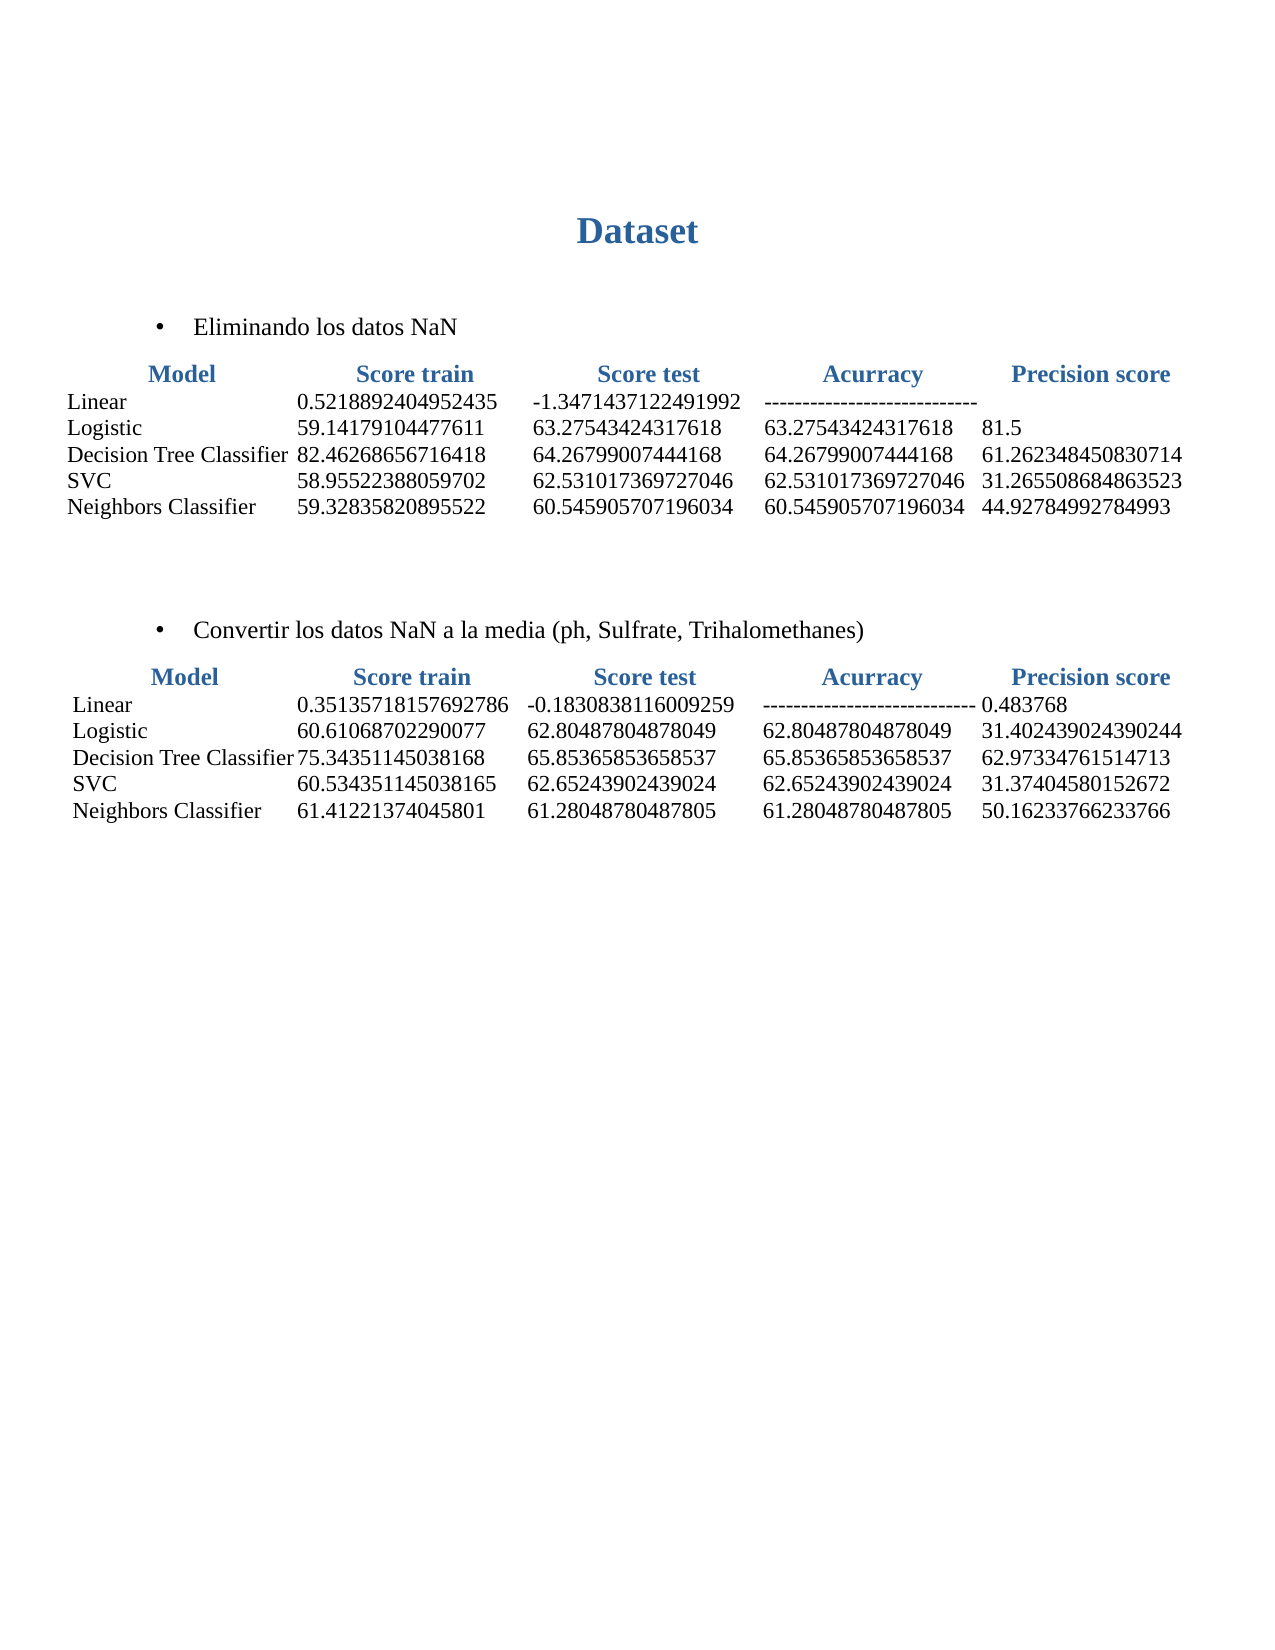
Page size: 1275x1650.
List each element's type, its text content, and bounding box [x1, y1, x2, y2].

table_cell [982, 388, 1200, 414]
table_cell 44.92784992784993 [982, 493, 1200, 520]
table_cell 31.402439024390244 [981, 718, 1200, 744]
table_header Score test [527, 663, 763, 691]
table_cell 64.26799007444168 [764, 441, 982, 467]
list Convertir los datos NaN a la media (ph, Sulfrate, Trihalomethanes) [156, 615, 1157, 644]
table_cell 60.545905707196034 [764, 493, 982, 520]
table_cell 60.534351145038165 [297, 770, 527, 797]
table_cell SVC [67, 467, 297, 493]
table_cell 75.34351145038168 [297, 744, 527, 770]
table_cell 31.37404580152672 [981, 770, 1200, 797]
table_cell 64.26799007444168 [533, 441, 764, 467]
table_cell ---------------------------- [763, 691, 981, 718]
table_cell 65.85365853658537 [763, 744, 981, 770]
table_cell Decision Tree Classifier [73, 744, 297, 770]
table_cell 60.61068702290077 [297, 718, 527, 744]
table_cell 62.531017369727046 [533, 467, 764, 493]
table_header Score test [533, 359, 764, 388]
table_cell 81.5 [982, 414, 1200, 441]
table_cell 63.27543424317618 [533, 414, 764, 441]
list Eliminando los datos NaN [156, 312, 1157, 340]
table_cell 62.65243902439024 [527, 770, 763, 797]
table_cell ---------------------------- [764, 388, 982, 414]
table_cell 59.14179104477611 [297, 414, 533, 441]
table_header Score train [297, 359, 533, 388]
table_header Precision score [982, 359, 1200, 388]
table_cell Linear [67, 388, 297, 414]
table_cell Decision Tree Classifier [67, 441, 297, 467]
table_header Acurracy [763, 663, 981, 691]
table_cell 61.262348450830714 [982, 441, 1200, 467]
table_cell 61.41221374045801 [297, 797, 527, 823]
table_cell Neighbors Classifier [67, 493, 297, 520]
table_cell 31.265508684863523 [982, 467, 1200, 493]
subtitle Dataset [118, 208, 1157, 251]
table_cell 59.32835820895522 [297, 493, 533, 520]
table_cell 58.95522388059702 [297, 467, 533, 493]
table_header Precision score [981, 663, 1200, 691]
table_cell -0.1830838116009259 [527, 691, 763, 718]
table_cell 63.27543424317618 [764, 414, 982, 441]
table_cell 62.65243902439024 [763, 770, 981, 797]
table_header Score train [297, 663, 527, 691]
table_cell 61.28048780487805 [763, 797, 981, 823]
table_cell Logistic [73, 718, 297, 744]
table_cell 62.80487804878049 [763, 718, 981, 744]
table_cell 62.531017369727046 [764, 467, 982, 493]
table_header Model [67, 359, 297, 388]
table_cell 82.46268656716418 [297, 441, 533, 467]
table_header Acurracy [764, 359, 982, 388]
table_cell 0.35135718157692786 [297, 691, 527, 718]
table_cell 62.97334761514713 [981, 744, 1200, 770]
table_cell 62.80487804878049 [527, 718, 763, 744]
table_cell 50.16233766233766 [981, 797, 1200, 823]
table_cell 61.28048780487805 [527, 797, 763, 823]
table_cell 65.85365853658537 [527, 744, 763, 770]
table_cell Logistic [67, 414, 297, 441]
table_cell SVC [73, 770, 297, 797]
table_cell 0.5218892404952435 [297, 388, 533, 414]
table_cell Neighbors Classifier [73, 797, 297, 823]
table_header Model [73, 663, 297, 691]
table_cell 0.483768 [981, 691, 1200, 718]
table_cell Linear [73, 691, 297, 718]
table_cell 60.545905707196034 [533, 493, 764, 520]
table_cell -1.3471437122491992 [533, 388, 764, 414]
